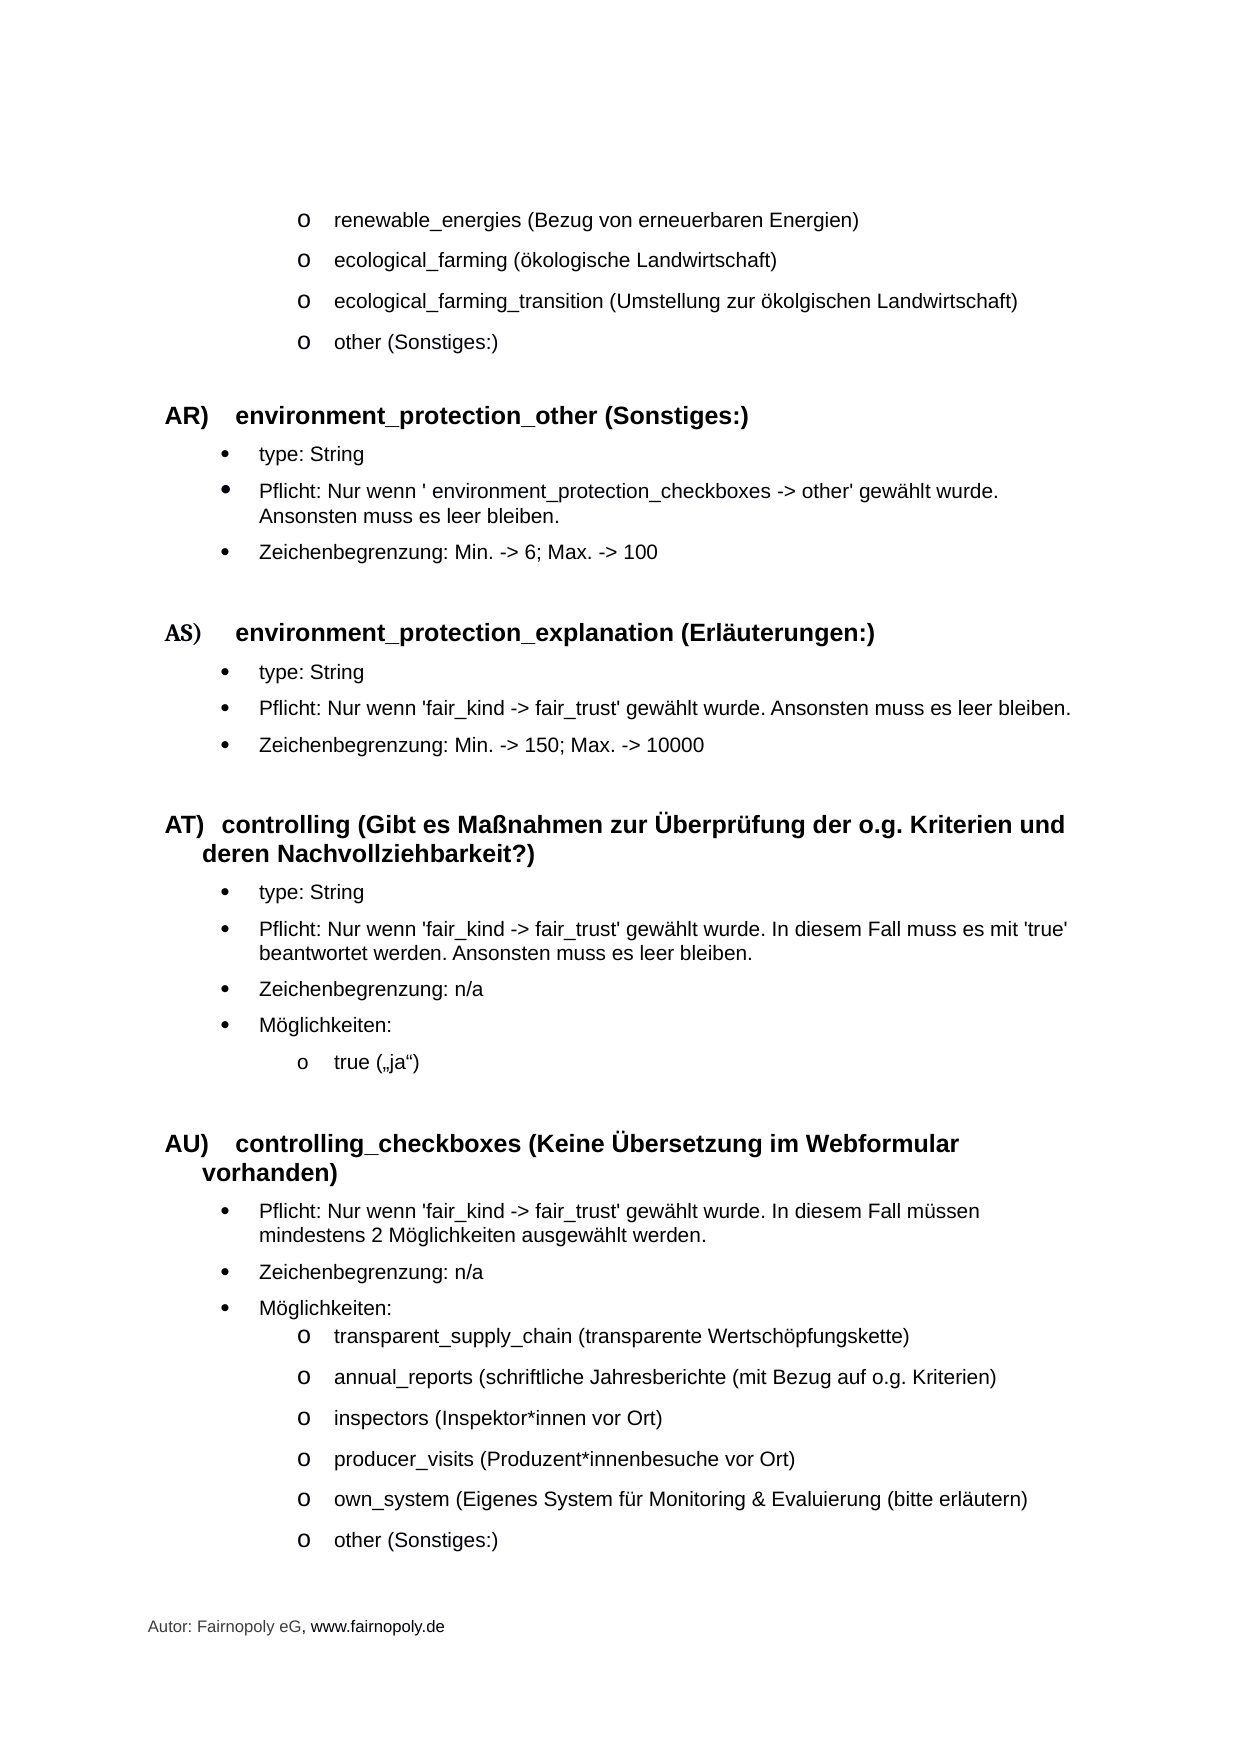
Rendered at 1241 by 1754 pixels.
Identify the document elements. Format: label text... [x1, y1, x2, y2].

list Pflicht: Nur wenn 'fair_kind -> fair_trust' gewählt wurde. In diesem Fall muss es mit 'true' beantwortet werden. Ansonsten muss es leer bleiben. [221, 916, 1093, 964]
list type: String [221, 659, 1093, 684]
list controlling (Gibt es Maßnahmen zur Überprüfung der o.g. Kriterien und deren Nachvollziehbarkeit?) [164, 810, 1093, 868]
list Pflicht: Nur wenn 'fair_kind -> fair_trust' gewählt wurde. In diesem Fall müssen mindestens 2 Möglichkeiten ausgewählt werden. [221, 1199, 1093, 1247]
list Pflicht: Nur wenn ' environment_protection_checkboxes -> other' gewählt wurde. Ansonsten muss es leer bleiben. [221, 478, 1093, 527]
list annual_reports (schriftliche Jahresberichte (mit Bezug auf o.g. Kriterien) [296, 1364, 1093, 1392]
list other (Sonstiges:) [296, 328, 1093, 357]
list other (Sonstiges:) [296, 1527, 1093, 1555]
list Zeichenbegrenzung: n/a [221, 1259, 1093, 1283]
list own_system (Eigenes System für Monitoring & Evaluierung (bitte erläutern) [296, 1486, 1093, 1514]
list renewable_energies (Bezug von erneuerbaren Energien) [296, 206, 1093, 235]
list Zeichenbegrenzung: Min. -> 6; Max. -> 100 [221, 540, 1093, 564]
list type: String [221, 442, 1093, 466]
list inspectors (Inspektor*innen vor Ort) [296, 1404, 1093, 1433]
list true („ja“) [296, 1050, 1093, 1076]
list producer_visits (Produzent*innenbesuche vor Ort) [296, 1445, 1093, 1473]
list transparent_supply_chain (transparente Wertschöpfungskette) [296, 1323, 1093, 1351]
list ecological_farming_transition (Umstellung zur ökolgischen Landwirtschaft) [296, 288, 1093, 316]
list controlling_checkboxes (Keine Übersetzung im Webformular vorhanden) [164, 1129, 1093, 1187]
list environment_protection_explanation (Erläuterungen:) [164, 617, 1093, 647]
list ecological_farming (ökologische Landwirtschaft) [296, 247, 1093, 275]
list Zeichenbegrenzung: n/a [221, 977, 1093, 1001]
list Möglichkeiten: [221, 1296, 1093, 1320]
list environment_protection_other (Sonstiges:) [164, 401, 1093, 430]
list Zeichenbegrenzung: Min. -> 150; Max. -> 10000 [221, 732, 1093, 757]
list Pflicht: Nur wenn 'fair_kind -> fair_trust' gewählt wurde. Ansonsten muss es leer bleiben. [221, 696, 1093, 720]
list Möglichkeiten: [221, 1013, 1093, 1037]
list type: String [221, 880, 1093, 904]
